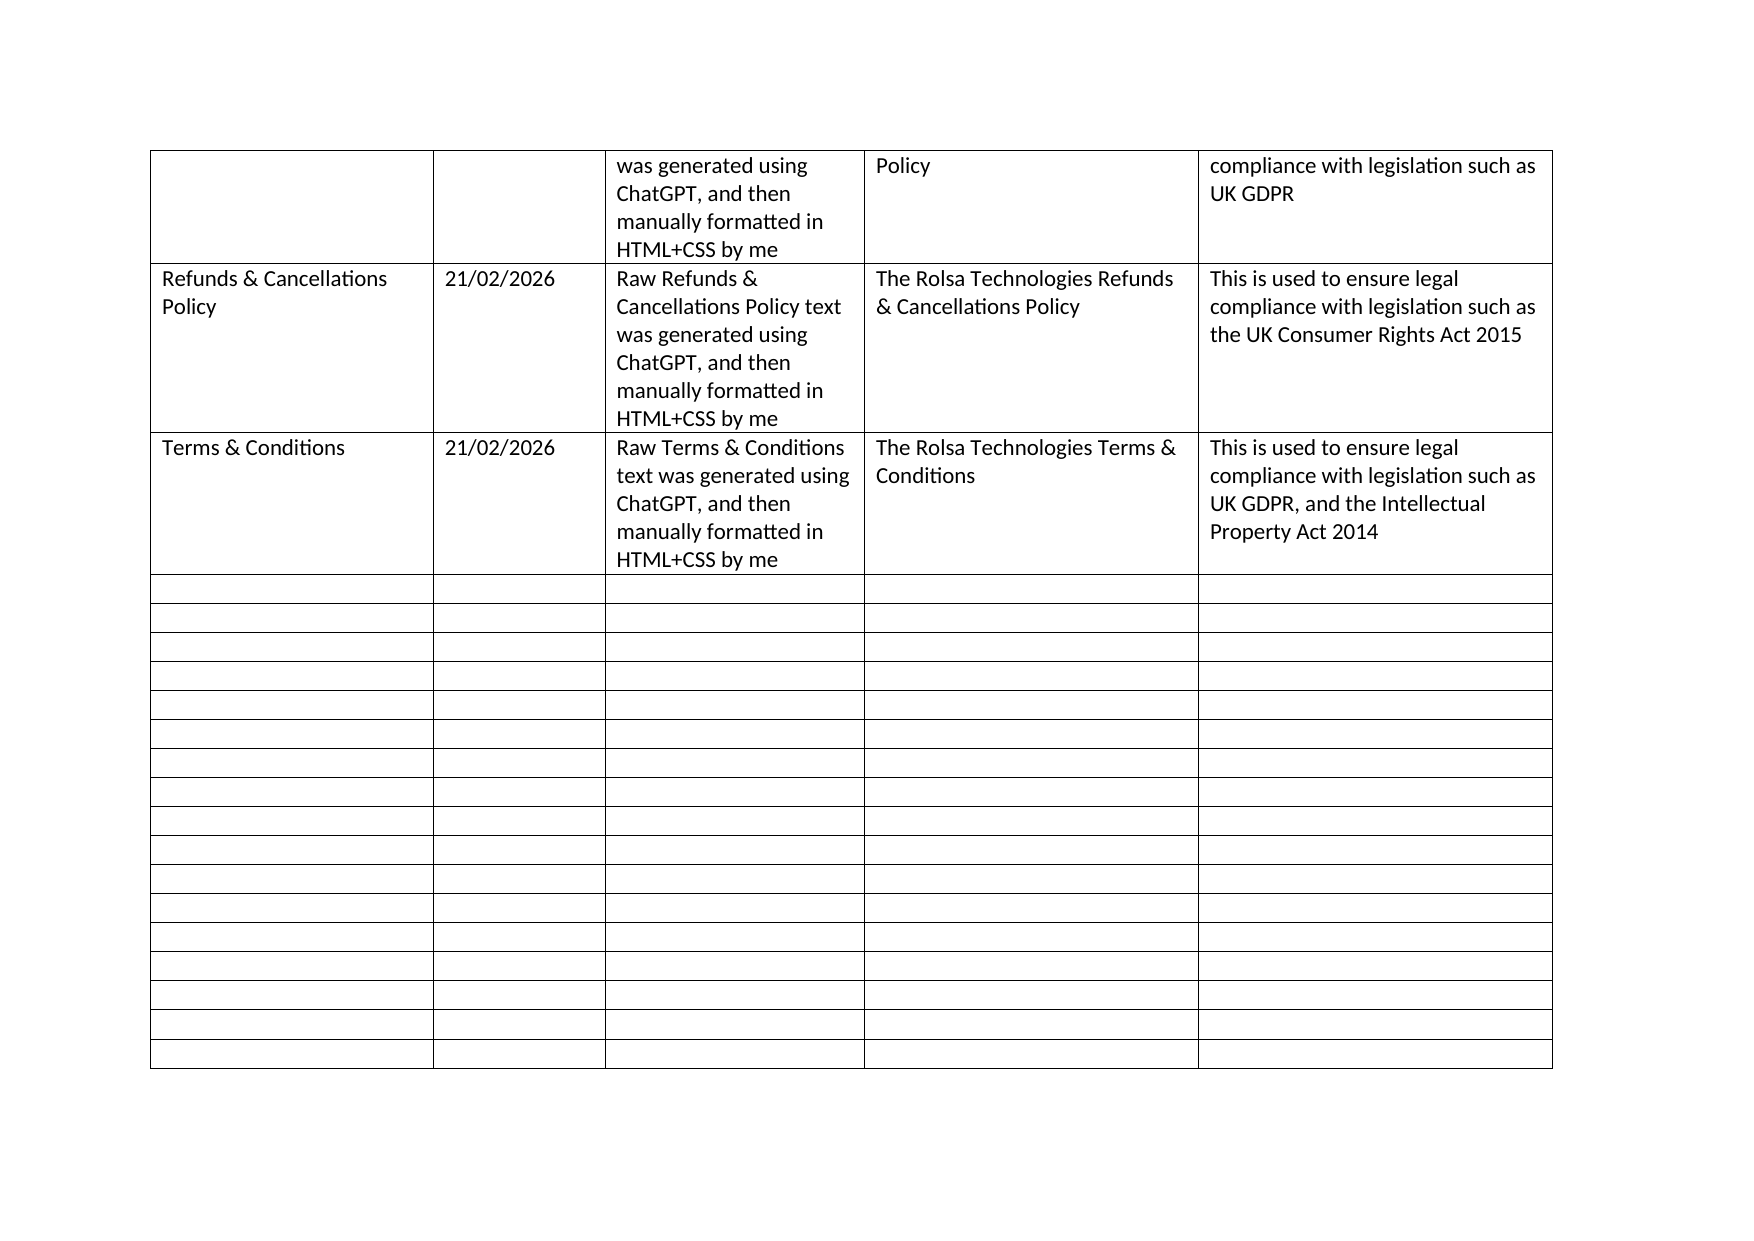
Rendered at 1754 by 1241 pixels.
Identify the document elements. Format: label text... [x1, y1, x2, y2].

table_cell [1199, 807, 1552, 835]
table_cell [1199, 981, 1552, 1009]
table_cell [434, 981, 605, 1009]
table_cell [1199, 778, 1552, 806]
table_cell [434, 1040, 605, 1067]
table_cell [434, 633, 605, 661]
table_cell [606, 662, 864, 690]
table_cell [1199, 575, 1552, 602]
table_cell [151, 894, 433, 922]
table_cell [434, 778, 605, 806]
table_cell [606, 633, 864, 661]
table_cell [1199, 923, 1552, 951]
table_cell [434, 894, 605, 922]
table_cell [434, 807, 605, 835]
table_cell Raw Refunds & Cancellations Policy text was generated using ChatGPT, and then manually formatted in HTML+CSS by me [606, 264, 864, 432]
table_cell [865, 807, 1198, 835]
table_cell [606, 604, 864, 632]
table_cell [1199, 691, 1552, 719]
table_cell compliance with legislation such as UK GDPR [1199, 151, 1552, 263]
table_cell [865, 836, 1198, 864]
table_cell [865, 894, 1198, 922]
table_cell [606, 923, 864, 951]
table_cell [434, 691, 605, 719]
table_cell [151, 662, 433, 690]
table_cell [1199, 749, 1552, 777]
table_cell 21/02/2026 [434, 264, 605, 432]
table_cell [1199, 865, 1552, 893]
table_cell [151, 1010, 433, 1038]
table_cell [434, 749, 605, 777]
table_cell [606, 749, 864, 777]
table_cell [606, 952, 864, 980]
table_cell [434, 952, 605, 980]
table_cell [151, 778, 433, 806]
table_cell [606, 807, 864, 835]
table_cell [865, 662, 1198, 690]
table_cell [1199, 1010, 1552, 1038]
table_cell [865, 604, 1198, 632]
table_cell [865, 749, 1198, 777]
table_cell [865, 923, 1198, 951]
table_cell [434, 720, 605, 748]
table_cell [865, 778, 1198, 806]
table_cell [606, 575, 864, 602]
table_cell [865, 1040, 1198, 1067]
table_cell [151, 865, 433, 893]
table_cell [865, 981, 1198, 1009]
table_cell The Rolsa Technologies Terms & Conditions [865, 433, 1198, 573]
table_cell [1199, 1040, 1552, 1067]
table_cell [434, 575, 605, 602]
table_cell [1199, 662, 1552, 690]
table_cell [606, 778, 864, 806]
table_cell [865, 1010, 1198, 1038]
table_cell [1199, 836, 1552, 864]
table_cell [434, 865, 605, 893]
table_cell [1199, 952, 1552, 980]
table_cell [434, 662, 605, 690]
table_cell This is used to ensure legal compliance with legislation such as UK GDPR, and the Intellectual Property Act 2014 [1199, 433, 1552, 573]
table_cell [1199, 720, 1552, 748]
table_cell [434, 151, 605, 263]
table_cell [865, 865, 1198, 893]
table_cell [151, 923, 433, 951]
table_cell [151, 633, 433, 661]
table_cell [865, 633, 1198, 661]
table_cell Policy [865, 151, 1198, 263]
table_cell [151, 1040, 433, 1067]
table_cell Raw Terms & Conditions text was generated using ChatGPT, and then manually formatted in HTML+CSS by me [606, 433, 864, 573]
table_cell [606, 1040, 864, 1067]
table_cell [151, 151, 433, 263]
table_cell [606, 981, 864, 1009]
table_cell [434, 836, 605, 864]
table_cell [606, 894, 864, 922]
table_cell [606, 720, 864, 748]
table_cell [606, 865, 864, 893]
table_cell was generated using ChatGPT, and then manually formatted in HTML+CSS by me [606, 151, 864, 263]
table_cell [434, 604, 605, 632]
table_cell [434, 1010, 605, 1038]
table_cell [151, 720, 433, 748]
table_cell [606, 691, 864, 719]
table_cell This is used to ensure legal compliance with legislation such as the UK Consumer Rights Act 2015 [1199, 264, 1552, 432]
table_cell [1199, 633, 1552, 661]
table_cell [1199, 604, 1552, 632]
table_cell [151, 691, 433, 719]
table_cell [151, 836, 433, 864]
table_cell [865, 691, 1198, 719]
table_cell [151, 604, 433, 632]
table_cell [865, 952, 1198, 980]
table_cell [151, 807, 433, 835]
table_cell [151, 952, 433, 980]
table_cell [865, 720, 1198, 748]
table_cell [151, 981, 433, 1009]
table_cell [606, 1010, 864, 1038]
table_cell [434, 923, 605, 951]
table_cell [865, 575, 1198, 602]
table_cell [151, 749, 433, 777]
table_cell Terms & Conditions [151, 433, 433, 573]
table_cell The Rolsa Technologies Refunds & Cancellations Policy [865, 264, 1198, 432]
table_cell [1199, 894, 1552, 922]
table_cell [606, 836, 864, 864]
table_cell [151, 575, 433, 602]
table_cell 21/02/2026 [434, 433, 605, 573]
table_cell Refunds & Cancellations Policy [151, 264, 433, 432]
